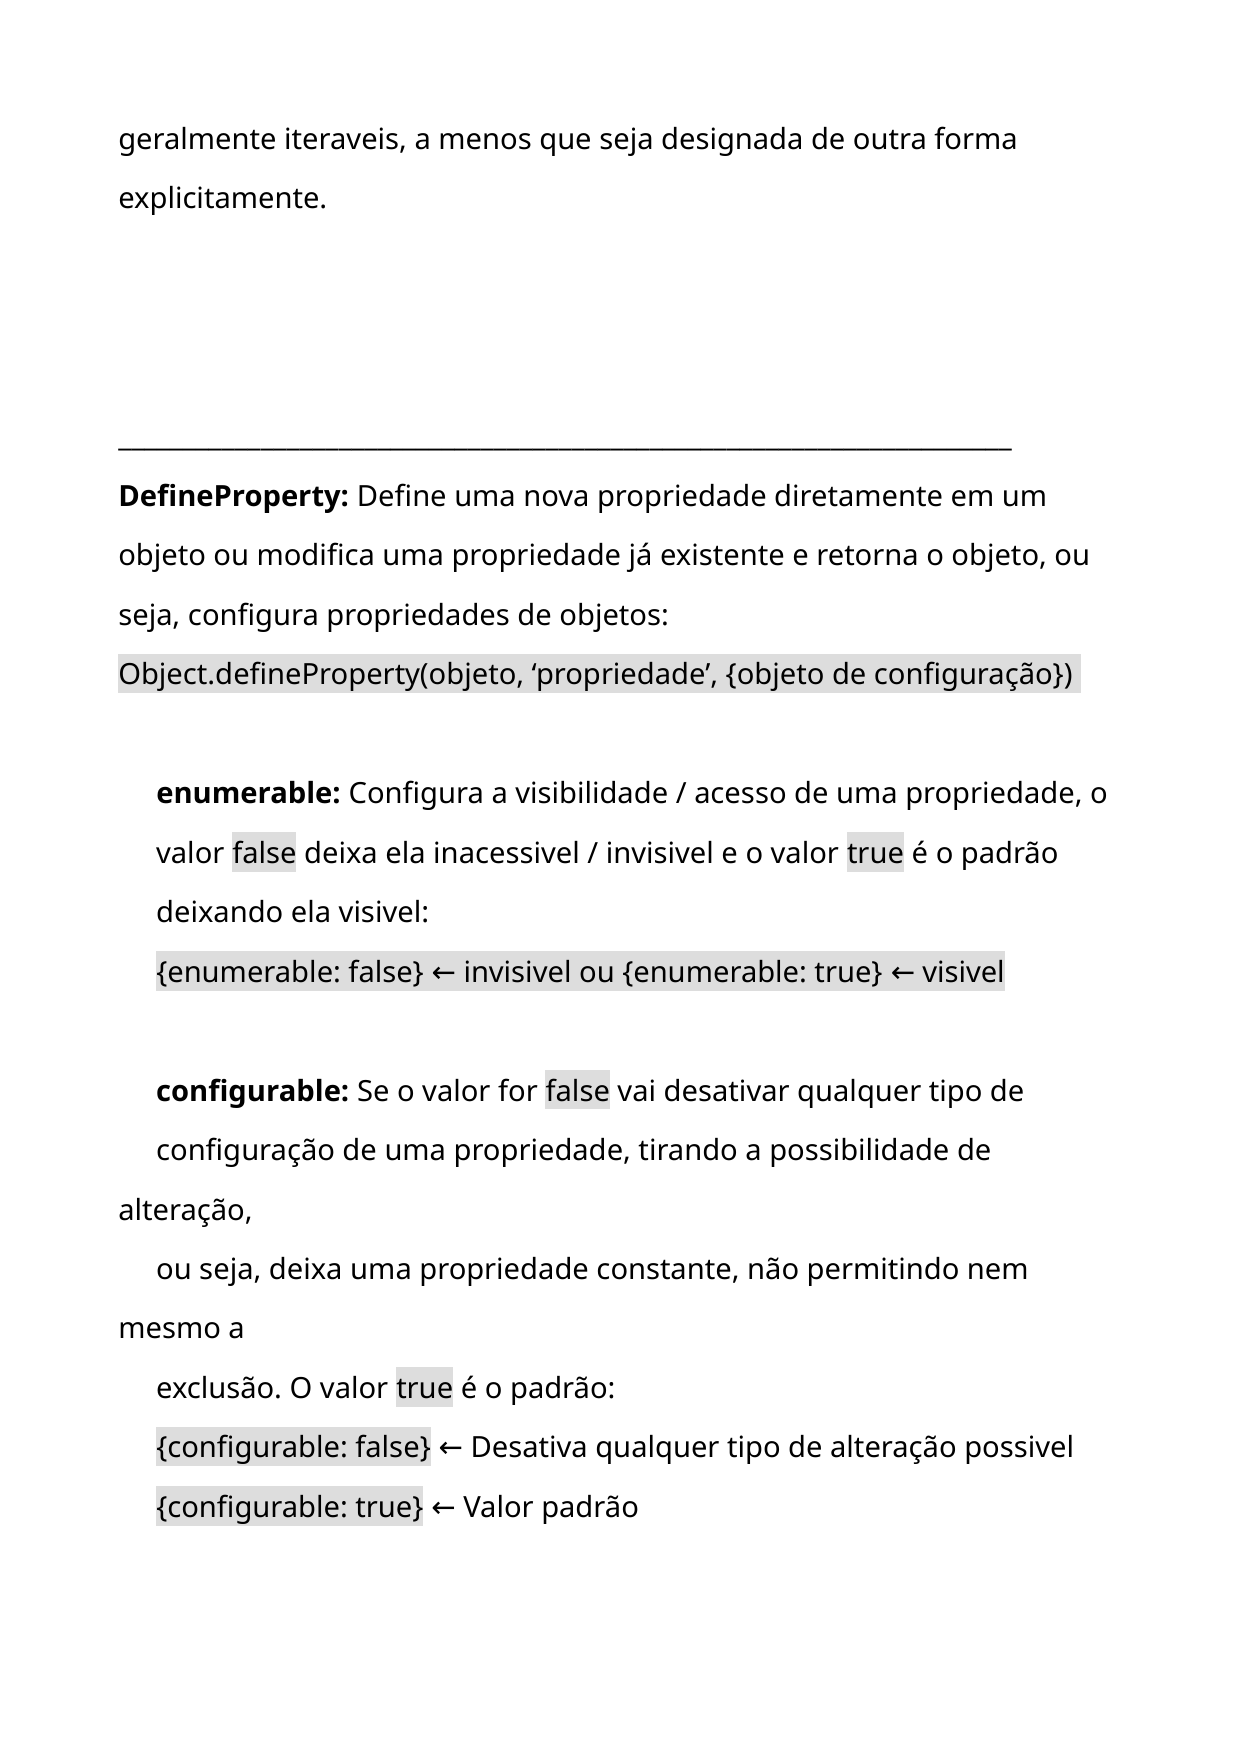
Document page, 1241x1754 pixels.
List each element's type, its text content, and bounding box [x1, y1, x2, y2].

text DefineProperty: Define uma nova propriedade diretamente em um objeto ou modifica uma propriedade já existente e retorna o objeto, ou seja, configura propriedades de objetos: [118, 475, 1122, 634]
text geralmente iteraveis, a menos que seja designada de outra forma explicitamente. [118, 118, 1122, 217]
text ou seja, deixa uma propriedade constante, não permitindo nem mesmo a [118, 1248, 1122, 1347]
text configuração de uma propriedade, tirando a possibilidade de alteração, [118, 1129, 1122, 1228]
text {configurable: false} ← Desativa qualquer tipo de alteração possivel [118, 1427, 1122, 1466]
text Object.defineProperty(objeto, ‘propriedade’, {objeto de configuração}) [118, 653, 1122, 693]
text valor false deixa ela inacessivel / invisivel e o valor true é o padrão [118, 832, 1122, 872]
text exclusão. O valor true é o padrão: [118, 1367, 1122, 1407]
text {enumerable: false} ← invisivel ou {enumerable: true} ← visivel [118, 951, 1122, 991]
text deixando ela visivel: [118, 891, 1122, 931]
text {configurable: true} ← Valor padrão [118, 1486, 1122, 1526]
text enumerable: Configura a visibilidade / acesso de uma propriedade, o [118, 772, 1122, 812]
text _____________________________________________________________________ [118, 416, 1122, 455]
text configurable: Se o valor for false vai desativar qualquer tipo de [118, 1070, 1122, 1109]
